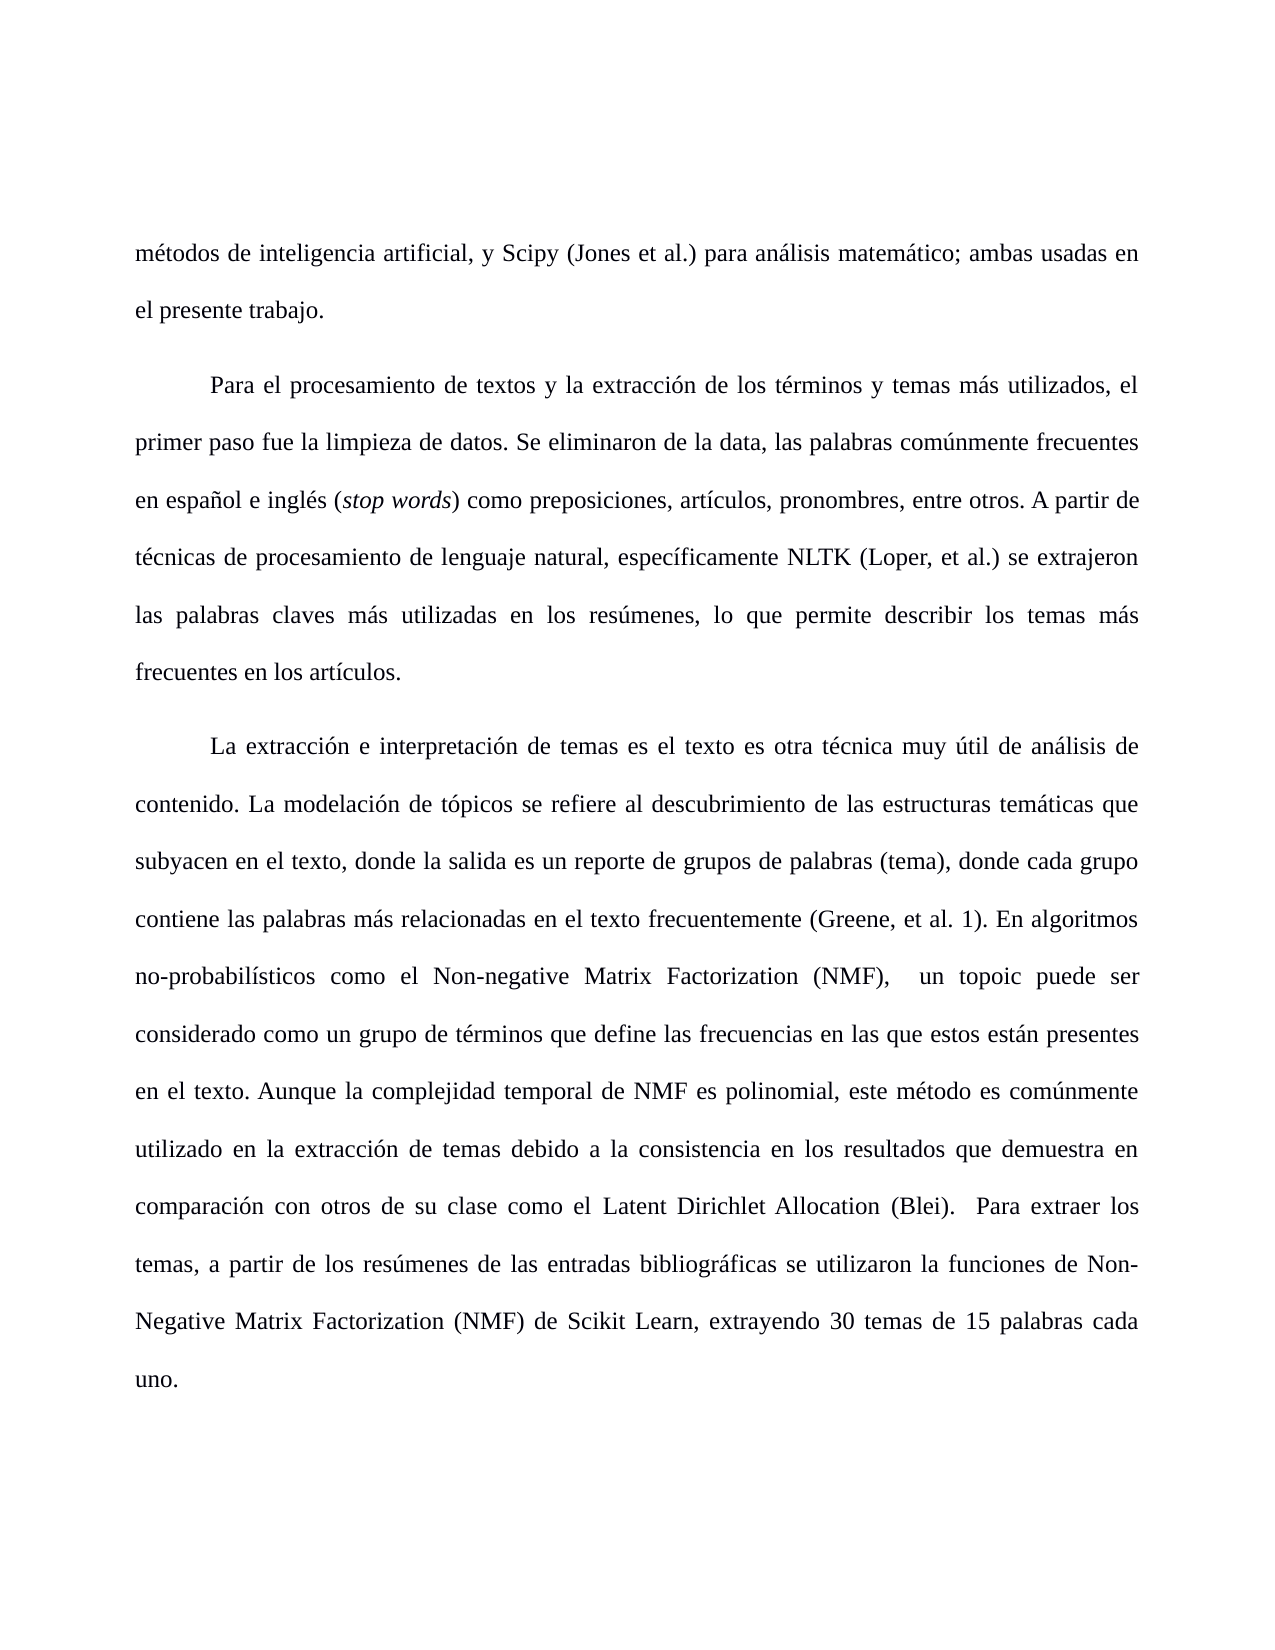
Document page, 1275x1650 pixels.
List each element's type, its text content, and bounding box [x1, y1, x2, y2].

text La extracción e interpretación de temas es el texto es otra técnica muy útil de análisis de contenido. La modelación de tópicos se refiere al descubrimiento de las estructuras temáticas que subyacen en el texto, donde la salida es un reporte de grupos de palabras (tema), donde cada grupo contiene las palabras más relacionadas en el texto frecuentemente (Greene, et al. 1). En algoritmos no-probabilísticos como el Non-negative Matrix Factorization (NMF), un topoic puede ser considerado como un grupo de términos que define las frecuencias en las que estos están presentes en el texto. Aunque la complejidad temporal de NMF es polinomial, este método es comúnmente utilizado en la extracción de temas debido a la consistencia en los resultados que demuestra en comparación con otros de su clase como el Latent Dirichlet Allocation (Blei). Para extraer los temas, a partir de los resúmenes de las entradas bibliográficas se utilizaron la funciones de Non-Negative Matrix Factorization (NMF) de Scikit Learn, extrayendo 30 temas de 15 palabras cada uno. [135, 1105, 1140, 1134]
text La extracción e interpretación de temas es el texto es otra técnica muy útil de análisis de contenido. La modelación de tópicos se refiere al descubrimiento de las estructuras temáticas que subyacen en el texto, donde la salida es un reporte de grupos de palabras (tema), donde cada grupo contiene las palabras más relacionadas en el texto frecuentemente (Greene, et al. 1). En algoritmos no-probabilísticos como el Non-negative Matrix Factorization (NMF), un topoic puede ser considerado como un grupo de términos que define las frecuencias en las que estos están presentes en el texto. Aunque la complejidad temporal de NMF es polinomial, este método es comúnmente utilizado en la extracción de temas debido a la consistencia en los resultados que demuestra en comparación con otros de su clase como el Latent Dirichlet Allocation (Blei). Para extraer los temas, a partir de los resúmenes de las entradas bibliográficas se utilizaron la funciones de Non-Negative Matrix Factorization (NMF) de Scikit Learn, extrayendo 30 temas de 15 palabras cada uno. [135, 1048, 1140, 1076]
text La extracción e interpretación de temas es el texto es otra técnica muy útil de análisis de contenido. La modelación de tópicos se refiere al descubrimiento de las estructuras temáticas que subyacen en el texto, donde la salida es un reporte de grupos de palabras (tema), donde cada grupo contiene las palabras más relacionadas en el texto frecuentemente (Greene, et al. 1). En algoritmos no-probabilísticos como el Non-negative Matrix Factorization (NMF), un topoic puede ser considerado como un grupo de términos que define las frecuencias en las que estos están presentes en el texto. Aunque la complejidad temporal de NMF es polinomial, este método es comúnmente utilizado en la extracción de temas debido a la consistencia en los resultados que demuestra en comparación con otros de su clase como el Latent Dirichlet Allocation (Blei). Para extraer los temas, a partir de los resúmenes de las entradas bibliográficas se utilizaron la funciones de Non-Negative Matrix Factorization (NMF) de Scikit Learn, extrayendo 30 temas de 15 palabras cada uno. [135, 1163, 1140, 1249]
text métodos de inteligencia artificial, y Scipy (Jones et al.) para análisis matemático; ambas usadas en el presente trabajo. [135, 238, 1140, 324]
text La extracción e interpretación de temas es el texto es otra técnica muy útil de análisis de contenido. La modelación de tópicos se refiere al descubrimiento de las estructuras temáticas que subyacen en el texto, donde la salida es un reporte de grupos de palabras (tema), donde cada grupo contiene las palabras más relacionadas en el texto frecuentemente (Greene, et al. 1). En algoritmos no-probabilísticos como el Non-negative Matrix Factorization (NMF), un topoic puede ser considerado como un grupo de términos que define las frecuencias en las que estos están presentes en el texto. Aunque la complejidad temporal de NMF es polinomial, este método es comúnmente utilizado en la extracción de temas debido a la consistencia en los resultados que demuestra en comparación con otros de su clase como el Latent Dirichlet Allocation (Blei). Para extraer los temas, a partir de los resúmenes de las entradas bibliográficas se utilizaron la funciones de Non-Negative Matrix Factorization (NMF) de Scikit Learn, extrayendo 30 temas de 15 palabras cada uno. [135, 1278, 1140, 1306]
text La extracción e interpretación de temas es el texto es otra técnica muy útil de análisis de contenido. La modelación de tópicos se refiere al descubrimiento de las estructuras temáticas que subyacen en el texto, donde la salida es un reporte de grupos de palabras (tema), donde cada grupo contiene las palabras más relacionadas en el texto frecuentemente (Greene, et al. 1). En algoritmos no-probabilísticos como el Non-negative Matrix Factorization (NMF), un topoic puede ser considerado como un grupo de términos que define las frecuencias en las que estos están presentes en el texto. Aunque la complejidad temporal de NMF es polinomial, este método es comúnmente utilizado en la extracción de temas debido a la consistencia en los resultados que demuestra en comparación con otros de su clase como el Latent Dirichlet Allocation (Blei). Para extraer los temas, a partir de los resúmenes de las entradas bibliográficas se utilizaron la funciones de Non-Negative Matrix Factorization (NMF) de Scikit Learn, extrayendo 30 temas de 15 palabras cada uno. [135, 731, 1140, 1019]
text La extracción e interpretación de temas es el texto es otra técnica muy útil de análisis de contenido. La modelación de tópicos se refiere al descubrimiento de las estructuras temáticas que subyacen en el texto, donde la salida es un reporte de grupos de palabras (tema), donde cada grupo contiene las palabras más relacionadas en el texto frecuentemente (Greene, et al. 1). En algoritmos no-probabilísticos como el Non-negative Matrix Factorization (NMF), un topoic puede ser considerado como un grupo de términos que define las frecuencias en las que estos están presentes en el texto. Aunque la complejidad temporal de NMF es polinomial, este método es comúnmente utilizado en la extracción de temas debido a la consistencia en los resultados que demuestra en comparación con otros de su clase como el Latent Dirichlet Allocation (Blei). Para extraer los temas, a partir de los resúmenes de las entradas bibliográficas se utilizaron la funciones de Non-Negative Matrix Factorization (NMF) de Scikit Learn, extrayendo 30 temas de 15 palabras cada uno. [135, 1335, 1140, 1393]
text Para el procesamiento de textos y la extracción de los términos y temas más utilizados, el primer paso fue la limpieza de datos. Se eliminaron de la data, las palabras comúnmente frecuentes en español e inglés (stop words) como preposiciones, artículos, pronombres, entre otros. A partir de técnicas de procesamiento de lenguaje natural, específicamente NLTK (Loper, et al.) se extrajeron las palabras claves más utilizadas en los resúmenes, lo que permite describir los temas más frecuentes en los artículos. [135, 370, 1140, 686]
